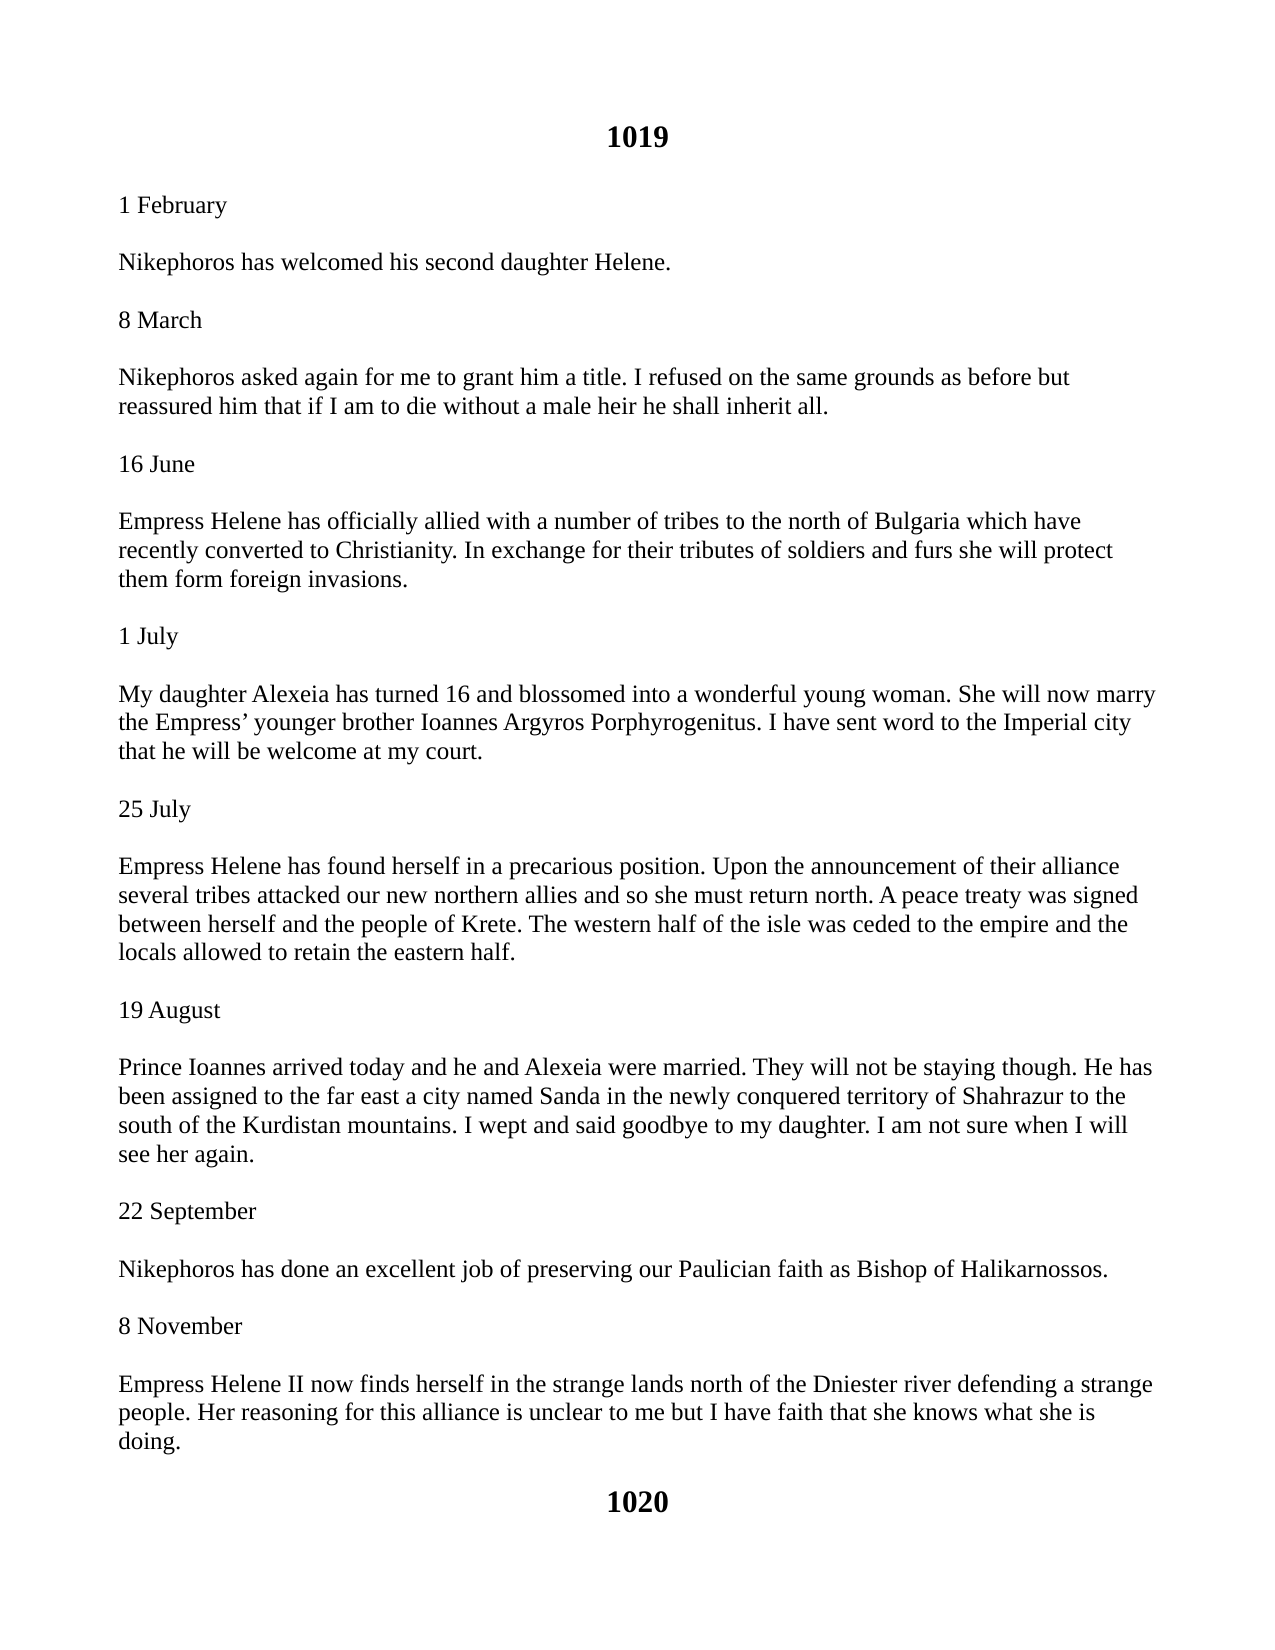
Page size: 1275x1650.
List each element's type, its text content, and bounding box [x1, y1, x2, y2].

text 19 August [118, 995, 1157, 1024]
text Nikephoros has done an excellent job of preserving our Paulician faith as Bishop of Halikarnossos. [118, 1254, 1157, 1282]
text Prince Ioannes arrived today and he and Alexeia were married. They will not be staying though. He has been assigned to the far east a city named Sanda in the newly conquered territory of Shahrazur to the south of the Kurdistan mountains. I wept and said goodbye to my daughter. I am not sure when I will see her again. [118, 1052, 1157, 1167]
text 1 February [118, 190, 1157, 219]
text 25 July [118, 794, 1157, 822]
text Empress Helene has found herself in a precarious position. Upon the announcement of their alliance several tribes attacked our new northern allies and so she must return north. A peace treaty was signed between herself and the people of Krete. The western half of the isle was ceded to the empire and the locals allowed to retain the eastern half. [118, 851, 1157, 966]
text Nikephoros asked again for me to grant him a title. I refused on the same grounds as before but reassured him that if I am to die without a male heir he shall inherit all. [118, 362, 1157, 420]
text 22 September [118, 1196, 1157, 1225]
text Empress Helene has officially allied with a number of tribes to the north of Bulgaria which have recently converted to Christianity. In exchange for their tributes of soldiers and furs she will protect them form foreign invasions. [118, 506, 1157, 592]
text 8 November [118, 1311, 1157, 1340]
text 16 June [118, 449, 1157, 477]
text Nikephoros has welcomed his second daughter Helene. [118, 247, 1157, 276]
text My daughter Alexeia has turned 16 and blossomed into a wonderful young woman. She will now marry the Empress’ younger brother Ioannes Argyros Porphyrogenitus. I have sent word to the Imperial city that he will be welcome at my court. [118, 679, 1157, 765]
text 8 March [118, 305, 1157, 334]
text 1 July [118, 621, 1157, 650]
text Empress Helene II now finds herself in the strange lands north of the Dniester river defending a strange people. Her reasoning for this alliance is unclear to me but I have faith that she knows what she is doing. [118, 1369, 1157, 1455]
text 1019 [118, 118, 1157, 154]
text 1020 [118, 1484, 1157, 1520]
